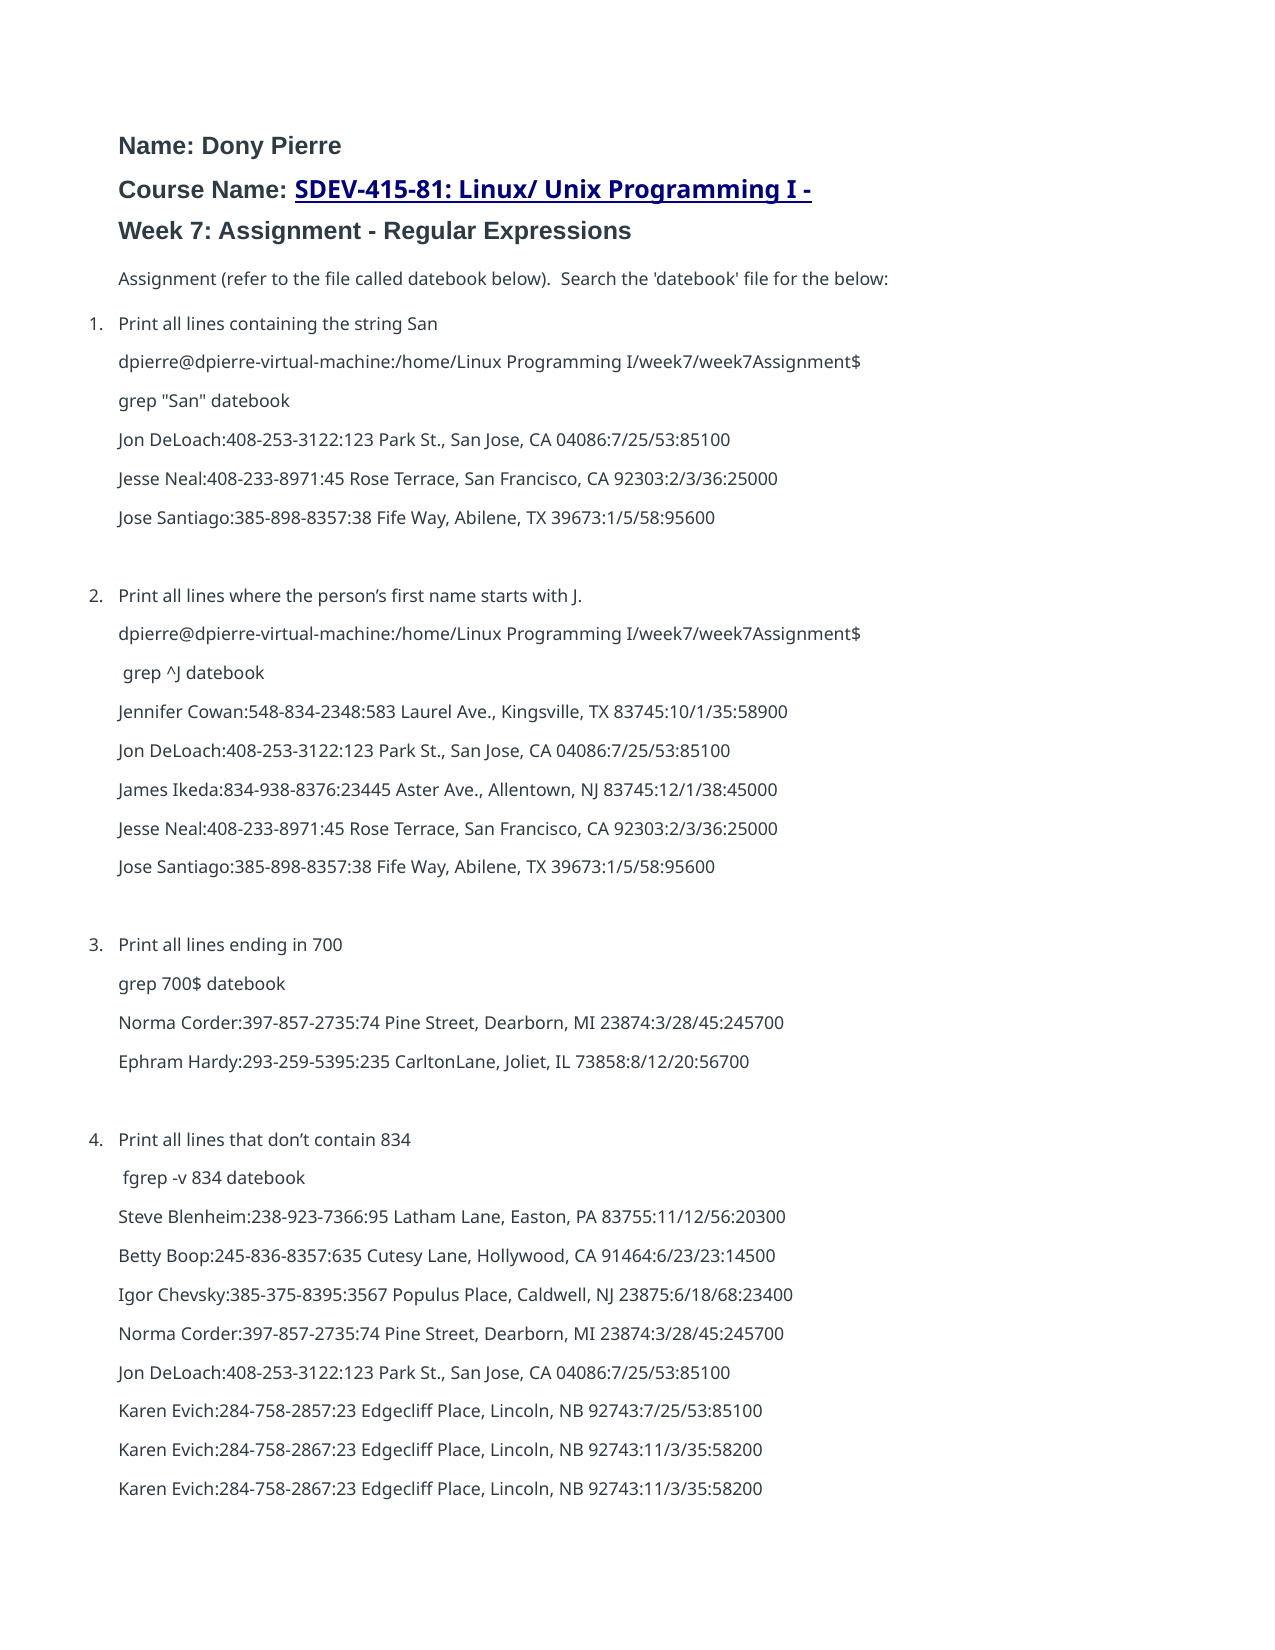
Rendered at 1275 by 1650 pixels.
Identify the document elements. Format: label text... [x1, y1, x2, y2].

list Jose Santiago:385-898-8357:38 Fife Way, Abilene, TX 39673:1/5/58:95600 [118, 855, 1157, 879]
list Jon DeLoach:408-253-3122:123 Park St., San Jose, CA 04086:7/25/53:85100 [118, 428, 1157, 452]
list dpierre@dpierre-virtual-machine:/home/Linux Programming I/week7/week7Assignment$ [118, 350, 1157, 374]
list grep 700$ datebook [118, 972, 1157, 996]
text Karen Evich:284-758-2867:23 Edgecliff Place, Lincoln, NB 92743:11/3/35:58200 [118, 1477, 1157, 1501]
text Course Name: SDEV-415-81: Linux/ Unix Programming I - [118, 172, 1157, 206]
list Jon DeLoach:408-253-3122:123 Park St., San Jose, CA 04086:7/25/53:85100 [118, 738, 1157, 763]
list dpierre@dpierre-virtual-machine:/home/Linux Programming I/week7/week7Assignment$ [118, 622, 1157, 646]
list Print all lines that don’t contain 834 [118, 1127, 1157, 1151]
list Print all lines containing the string San [118, 311, 1157, 335]
text Assignment (refer to the file called datebook below). Search the 'datebook' file for the below: [118, 266, 1157, 290]
text Karen Evich:284-758-2867:23 Edgecliff Place, Lincoln, NB 92743:11/3/35:58200 [118, 1438, 1157, 1462]
text fgrep -v 834 datebook [118, 1166, 1157, 1190]
text Jon DeLoach:408-253-3122:123 Park St., San Jose, CA 04086:7/25/53:85100 [118, 1360, 1157, 1384]
list grep ^J datebook [118, 661, 1157, 685]
text Betty Boop:245-836-8357:635 Cutesy Lane, Hollywood, CA 91464:6/23/23:14500 [118, 1243, 1157, 1268]
text Igor Chevsky:385-375-8395:3567 Populus Place, Caldwell, NJ 23875:6/18/68:23400 [118, 1282, 1157, 1307]
text Steve Blenheim:238-923-7366:95 Latham Lane, Easton, PA 83755:11/12/56:20300 [118, 1205, 1157, 1229]
list Print all lines ending in 700 [118, 933, 1157, 957]
subtitle Name: Dony Pierre [118, 131, 1157, 159]
list Print all lines where the person’s first name starts with J. [118, 583, 1157, 607]
list Norma Corder:397-857-2735:74 Pine Street, Dearborn, MI 23874:3/28/45:245700 [118, 1010, 1157, 1034]
text Norma Corder:397-857-2735:74 Pine Street, Dearborn, MI 23874:3/28/45:245700 [118, 1321, 1157, 1345]
list Ephram Hardy:293-259-5395:235 CarltonLane, Joliet, IL 73858:8/12/20:56700 [118, 1049, 1157, 1073]
list Jose Santiago:385-898-8357:38 Fife Way, Abilene, TX 39673:1/5/58:95600 [118, 505, 1157, 529]
list Jesse Neal:408-233-8971:45 Rose Terrace, San Francisco, CA 92303:2/3/36:25000 [118, 816, 1157, 840]
list Jennifer Cowan:548-834-2348:583 Laurel Ave., Kingsville, TX 83745:10/1/35:58900 [118, 699, 1157, 724]
list grep "San" datebook [118, 389, 1157, 413]
text Karen Evich:284-758-2857:23 Edgecliff Place, Lincoln, NB 92743:7/25/53:85100 [118, 1399, 1157, 1423]
list Jesse Neal:408-233-8971:45 Rose Terrace, San Francisco, CA 92303:2/3/36:25000 [118, 466, 1157, 491]
list James Ikeda:834-938-8376:23445 Aster Ave., Allentown, NJ 83745:12/1/38:45000 [118, 777, 1157, 801]
subtitle Week 7: Assignment - Regular Expressions [118, 216, 1157, 245]
